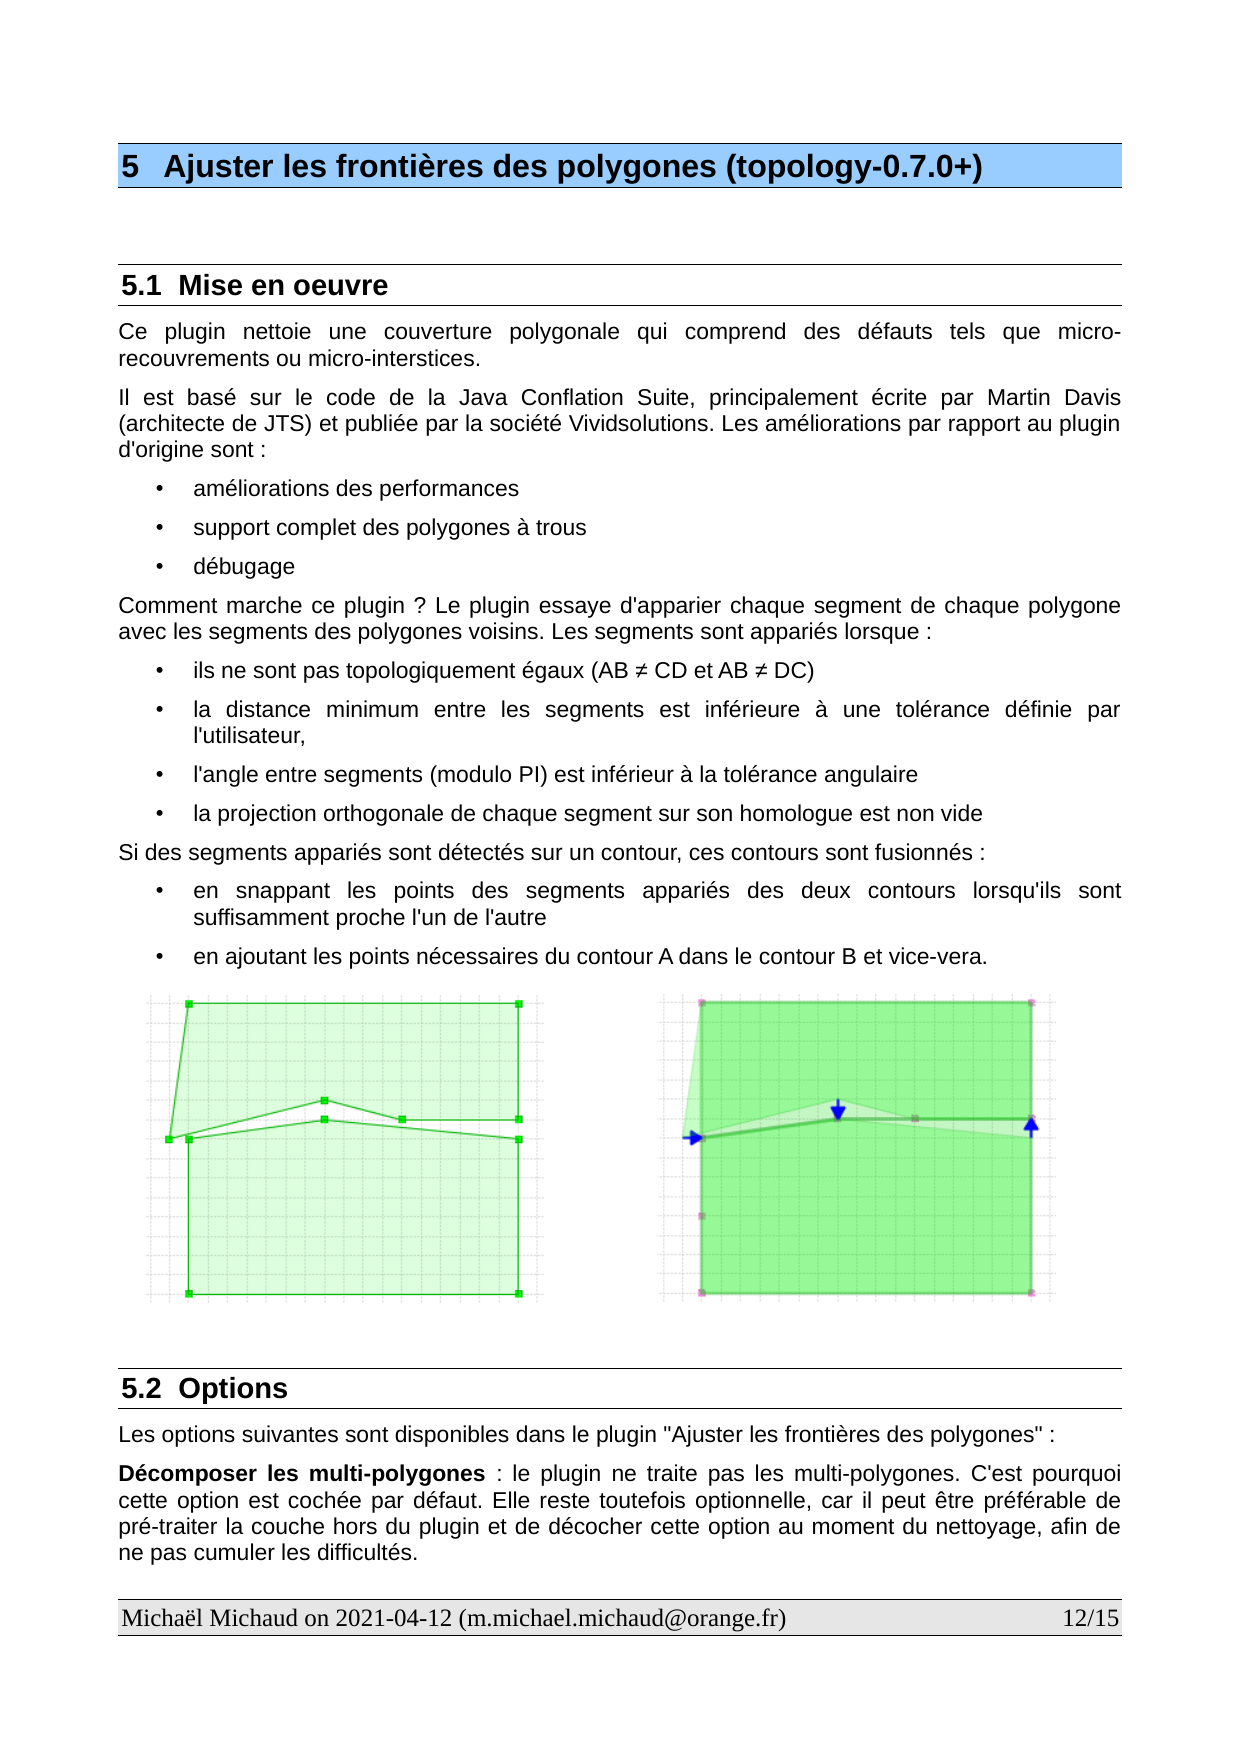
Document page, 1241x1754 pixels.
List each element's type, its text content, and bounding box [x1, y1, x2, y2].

text Les options suivantes sont disponibles dans le plugin "Ajuster les frontières des polygones" : [118, 1421, 1122, 1448]
picture [657, 993, 1057, 1303]
list support complet des polygones à trous [156, 514, 1122, 540]
list améliorations des performances [156, 475, 1122, 501]
text Il est basé sur le code de la Java Conflation Suite, principalement écrite par Martin Davis (architecte de JTS) et publiée par la société Vividsolutions. Les améliorations par rapport au plugin d'origine sont : [118, 383, 1122, 462]
list en snappant les points des segments appariés des deux contours lorsqu'ils sont suffisamment proche l'un de l'autre [156, 877, 1122, 930]
text Si des segments appariés sont détectés sur un contour, ces contours sont fusionnés : [118, 838, 1122, 865]
text Ce plugin nettoie une couverture polygonale qui comprend des défauts tels que micro-recouvrements ou micro-interstices. [118, 318, 1122, 371]
text Comment marche ce plugin ? Le plugin essaye d'apparier chaque segment de chaque polygone avec les segments des polygones voisins. Les segments sont appariés lorsque : [118, 592, 1122, 644]
list débugage [156, 553, 1122, 579]
subtitle Mise en oeuvre [118, 265, 1122, 305]
picture [144, 994, 544, 1304]
list la projection orthogonale de chaque segment sur son homologue est non vide [156, 800, 1122, 826]
text Décomposer les multi-polygones : le plugin ne traite pas les multi-polygones. C'est pourquoi cette option est cochée par défaut. Elle reste toutefois optionnelle, car il peut être préférable de pré-traiter la couche hors du plugin et de décocher cette option au moment du nettoyage, afin de ne pas cumuler les difficultés. [118, 1460, 1122, 1566]
subtitle Ajuster les frontières des polygones (topology-0.7.0+) [118, 144, 1122, 187]
subtitle Options [118, 1369, 1122, 1408]
list en ajoutant les points nécessaires du contour A dans le contour B et vice-vera. [156, 943, 1122, 969]
list l'angle entre segments (modulo PI) est inférieur à la tolérance angulaire [156, 761, 1122, 787]
list ils ne sont pas topologiquement égaux (AB ≠ CD et AB ≠ DC) [156, 657, 1122, 683]
list la distance minimum entre les segments est inférieure à une tolérance définie par l'utilisateur, [156, 696, 1122, 748]
